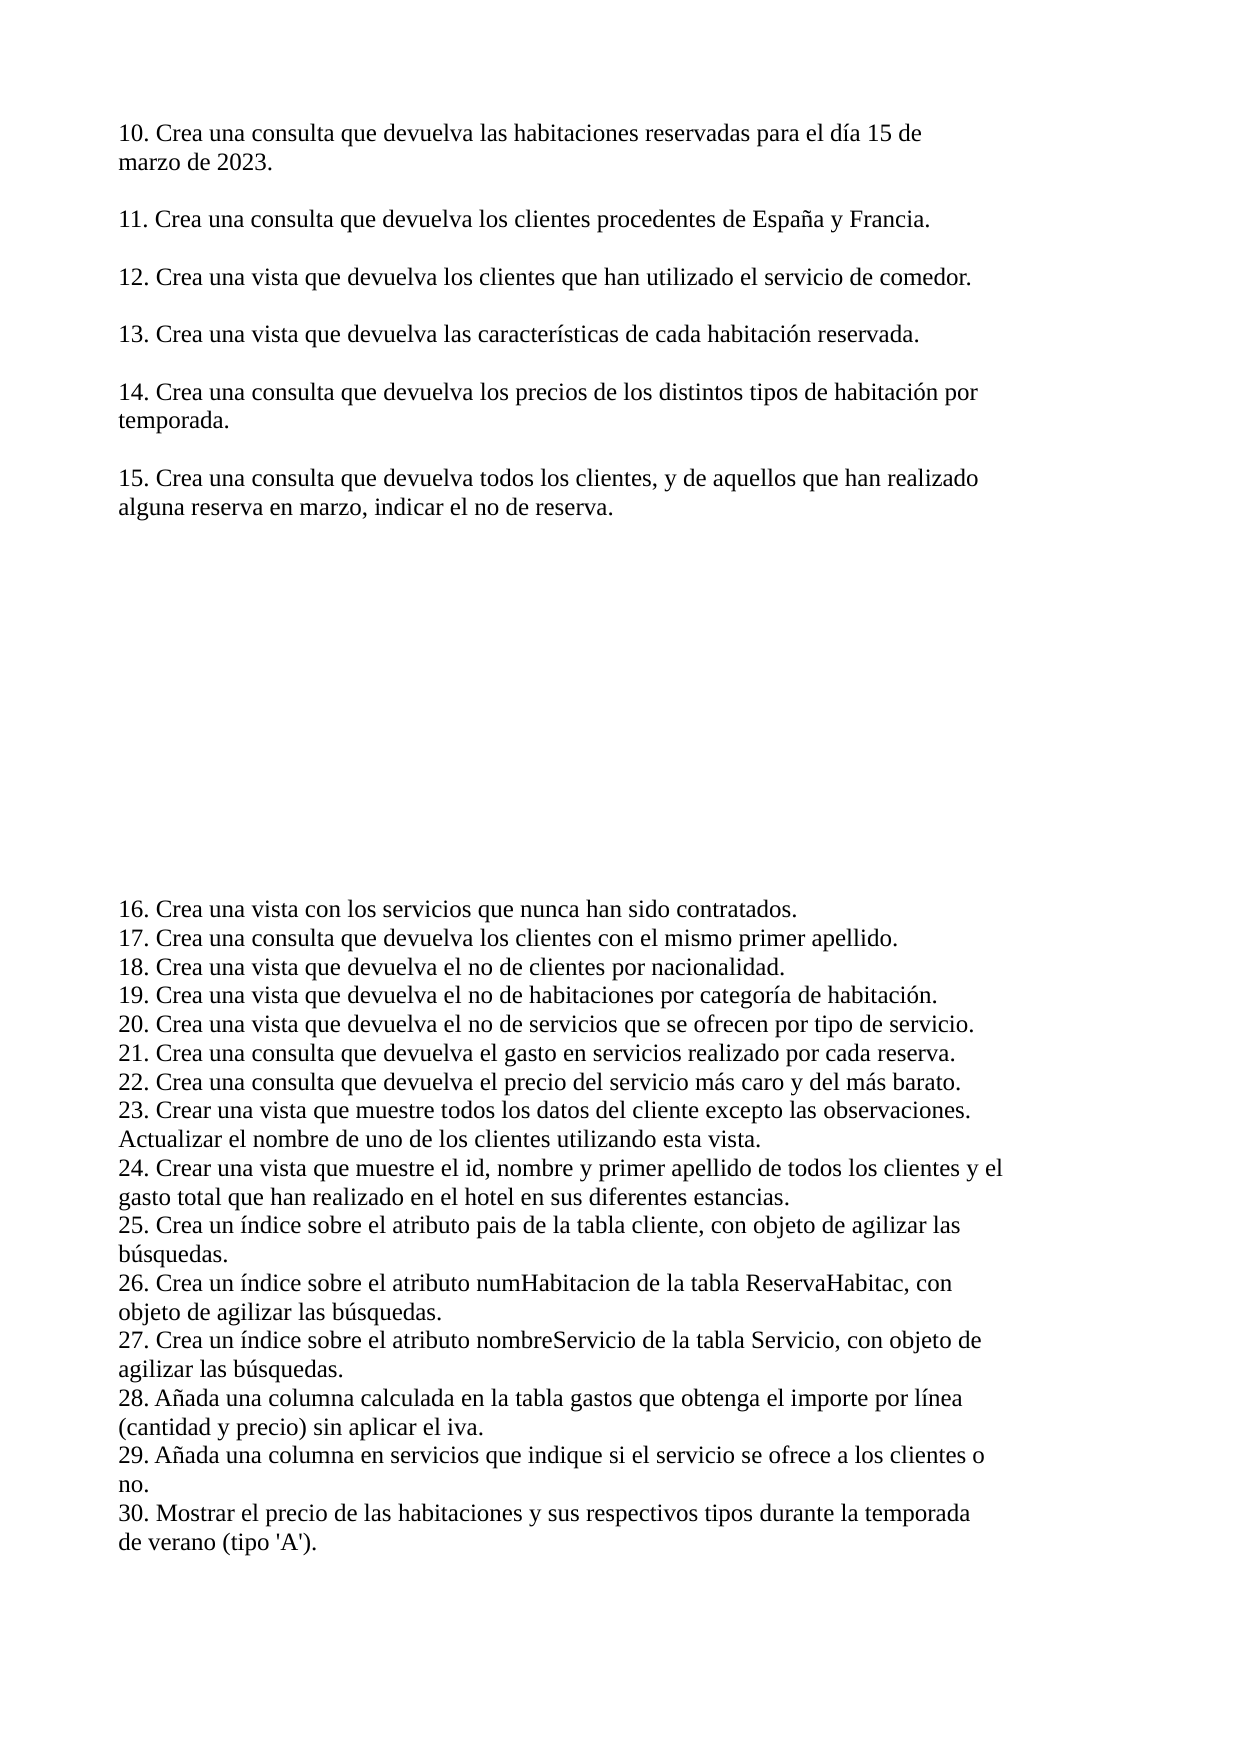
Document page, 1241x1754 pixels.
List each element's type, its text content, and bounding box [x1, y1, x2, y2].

text gasto total que han realizado en el hotel en sus diferentes estancias. [118, 1182, 1122, 1211]
text alguna reserva en marzo, indicar el no de reserva. [118, 492, 1122, 521]
text Actualizar el nombre de uno de los clientes utilizando esta vista. [118, 1124, 1122, 1153]
text objeto de agilizar las búsquedas. [118, 1297, 1122, 1326]
text 14. Crea una consulta que devuelva los precios de los distintos tipos de habitación por [118, 377, 1122, 406]
text de verano (tipo 'A'). [118, 1527, 1122, 1556]
text (cantidad y precio) sin aplicar el iva. [118, 1412, 1122, 1441]
text agilizar las búsquedas. [118, 1354, 1122, 1383]
text 21. Crea una consulta que devuelva el gasto en servicios realizado por cada reserva. [118, 1038, 1122, 1067]
text búsquedas. [118, 1239, 1122, 1268]
text 26. Crea un índice sobre el atributo numHabitacion de la tabla ReservaHabitac, con [118, 1268, 1122, 1297]
text 24. Crear una vista que muestre el id, nombre y primer apellido de todos los clientes y el [118, 1153, 1122, 1182]
text 22. Crea una consulta que devuelva el precio del servicio más caro y del más barato. [118, 1067, 1122, 1096]
text no. [118, 1469, 1122, 1498]
text 15. Crea una consulta que devuelva todos los clientes, y de aquellos que han realizado [118, 463, 1122, 492]
text 11. Crea una consulta que devuelva los clientes procedentes de España y Francia. [118, 204, 1122, 233]
text 17. Crea una consulta que devuelva los clientes con el mismo primer apellido. [118, 923, 1122, 952]
text 30. Mostrar el precio de las habitaciones y sus respectivos tipos durante la temporada [118, 1498, 1122, 1527]
text 13. Crea una vista que devuelva las características de cada habitación reservada. [118, 319, 1122, 348]
text 27. Crea un índice sobre el atributo nombreServicio de la tabla Servicio, con objeto de [118, 1326, 1122, 1354]
text 29. Añada una columna en servicios que indique si el servicio se ofrece a los clientes o [118, 1441, 1122, 1469]
text 12. Crea una vista que devuelva los clientes que han utilizado el servicio de comedor. [118, 262, 1122, 291]
text 10. Crea una consulta que devuelva las habitaciones reservadas para el día 15 de [118, 118, 1122, 147]
text 28. Añada una columna calculada en la tabla gastos que obtenga el importe por línea [118, 1383, 1122, 1412]
text 18. Crea una vista que devuelva el no de clientes por nacionalidad. [118, 952, 1122, 981]
text 23. Crear una vista que muestre todos los datos del cliente excepto las observaciones. [118, 1096, 1122, 1124]
text 19. Crea una vista que devuelva el no de habitaciones por categoría de habitación. [118, 981, 1122, 1009]
text 16. Crea una vista con los servicios que nunca han sido contratados. [118, 894, 1122, 923]
text temporada. [118, 406, 1122, 434]
text 20. Crea una vista que devuelva el no de servicios que se ofrecen por tipo de servicio. [118, 1009, 1122, 1038]
text 25. Crea un índice sobre el atributo pais de la tabla cliente, con objeto de agilizar las [118, 1211, 1122, 1239]
text marzo de 2023. [118, 147, 1122, 176]
